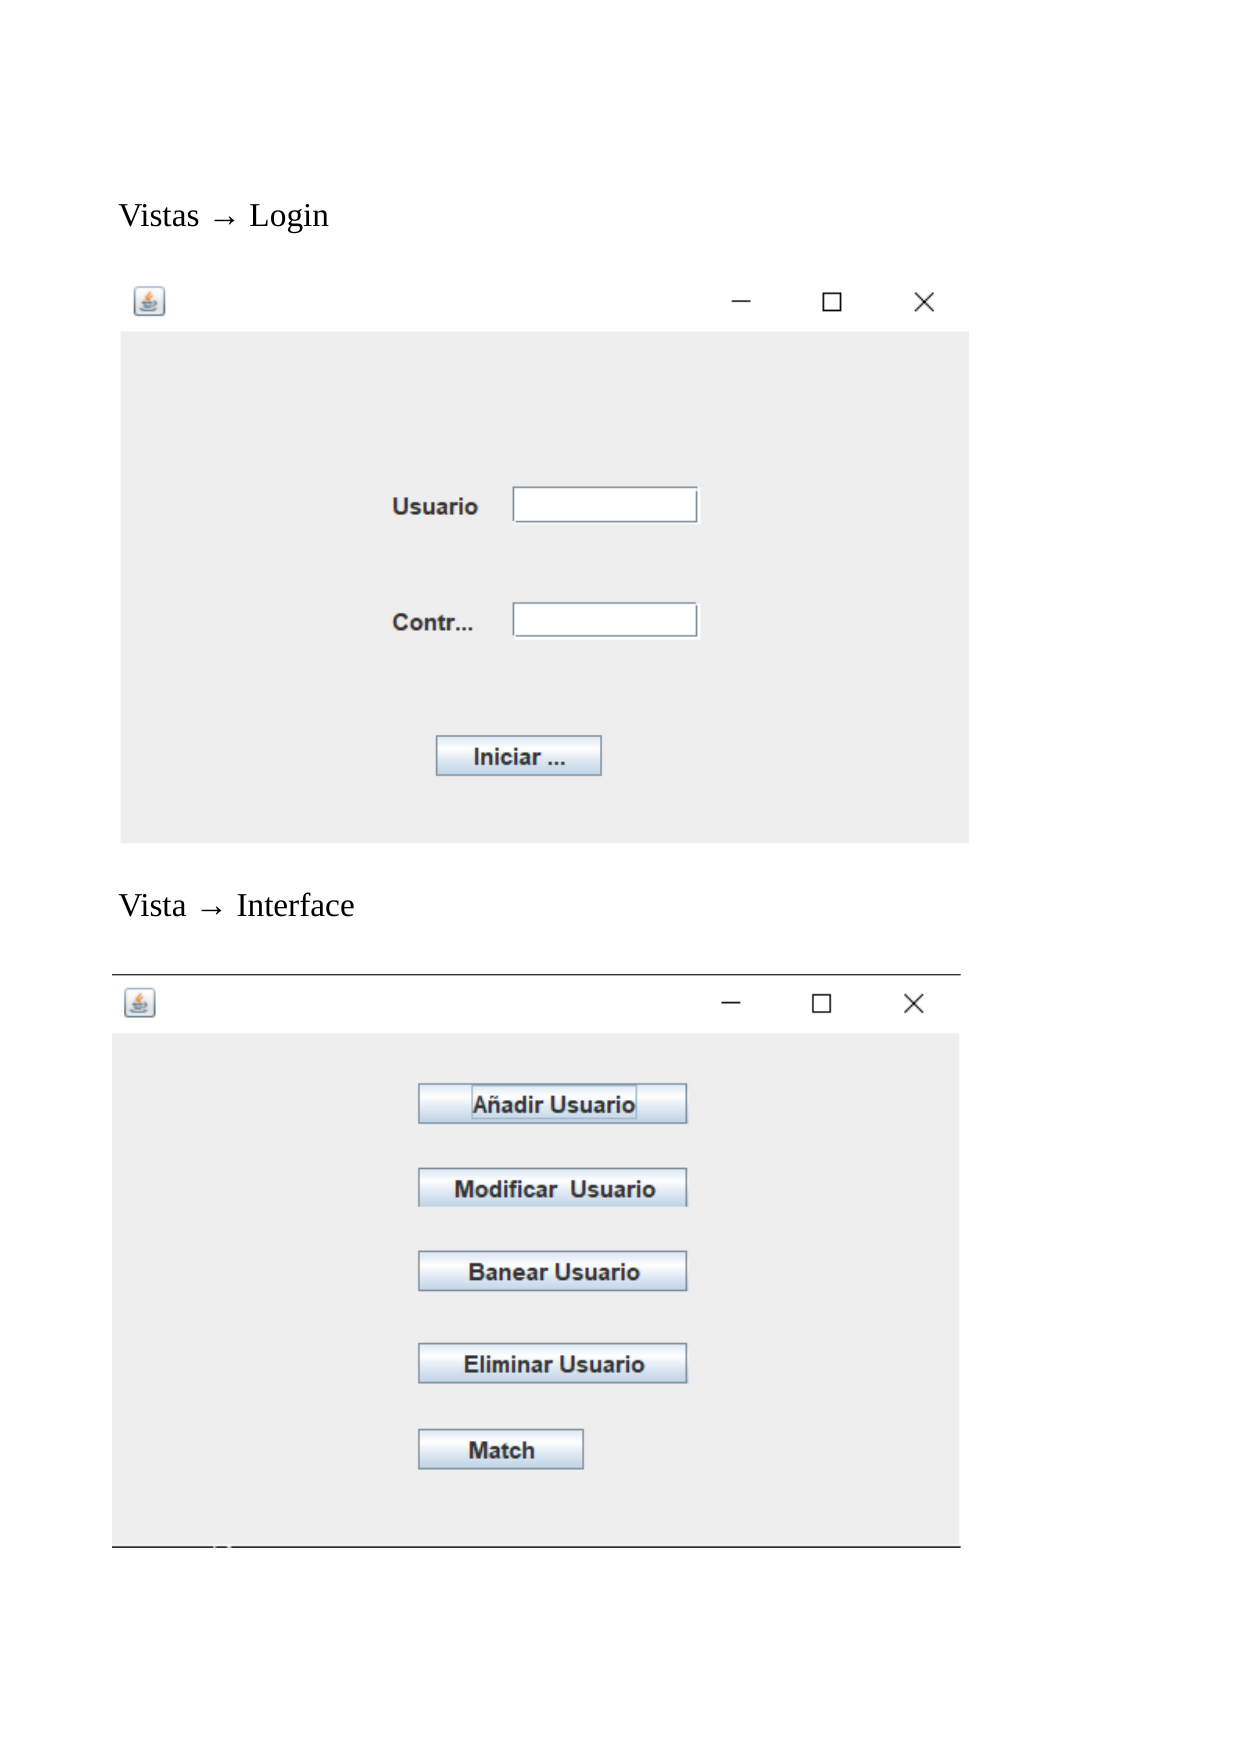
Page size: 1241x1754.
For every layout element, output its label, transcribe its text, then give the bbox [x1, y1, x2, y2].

picture [120, 274, 969, 845]
text Vistas → Login [118, 195, 1122, 233]
text Vista → Interface [118, 885, 1122, 923]
picture [112, 974, 961, 1548]
